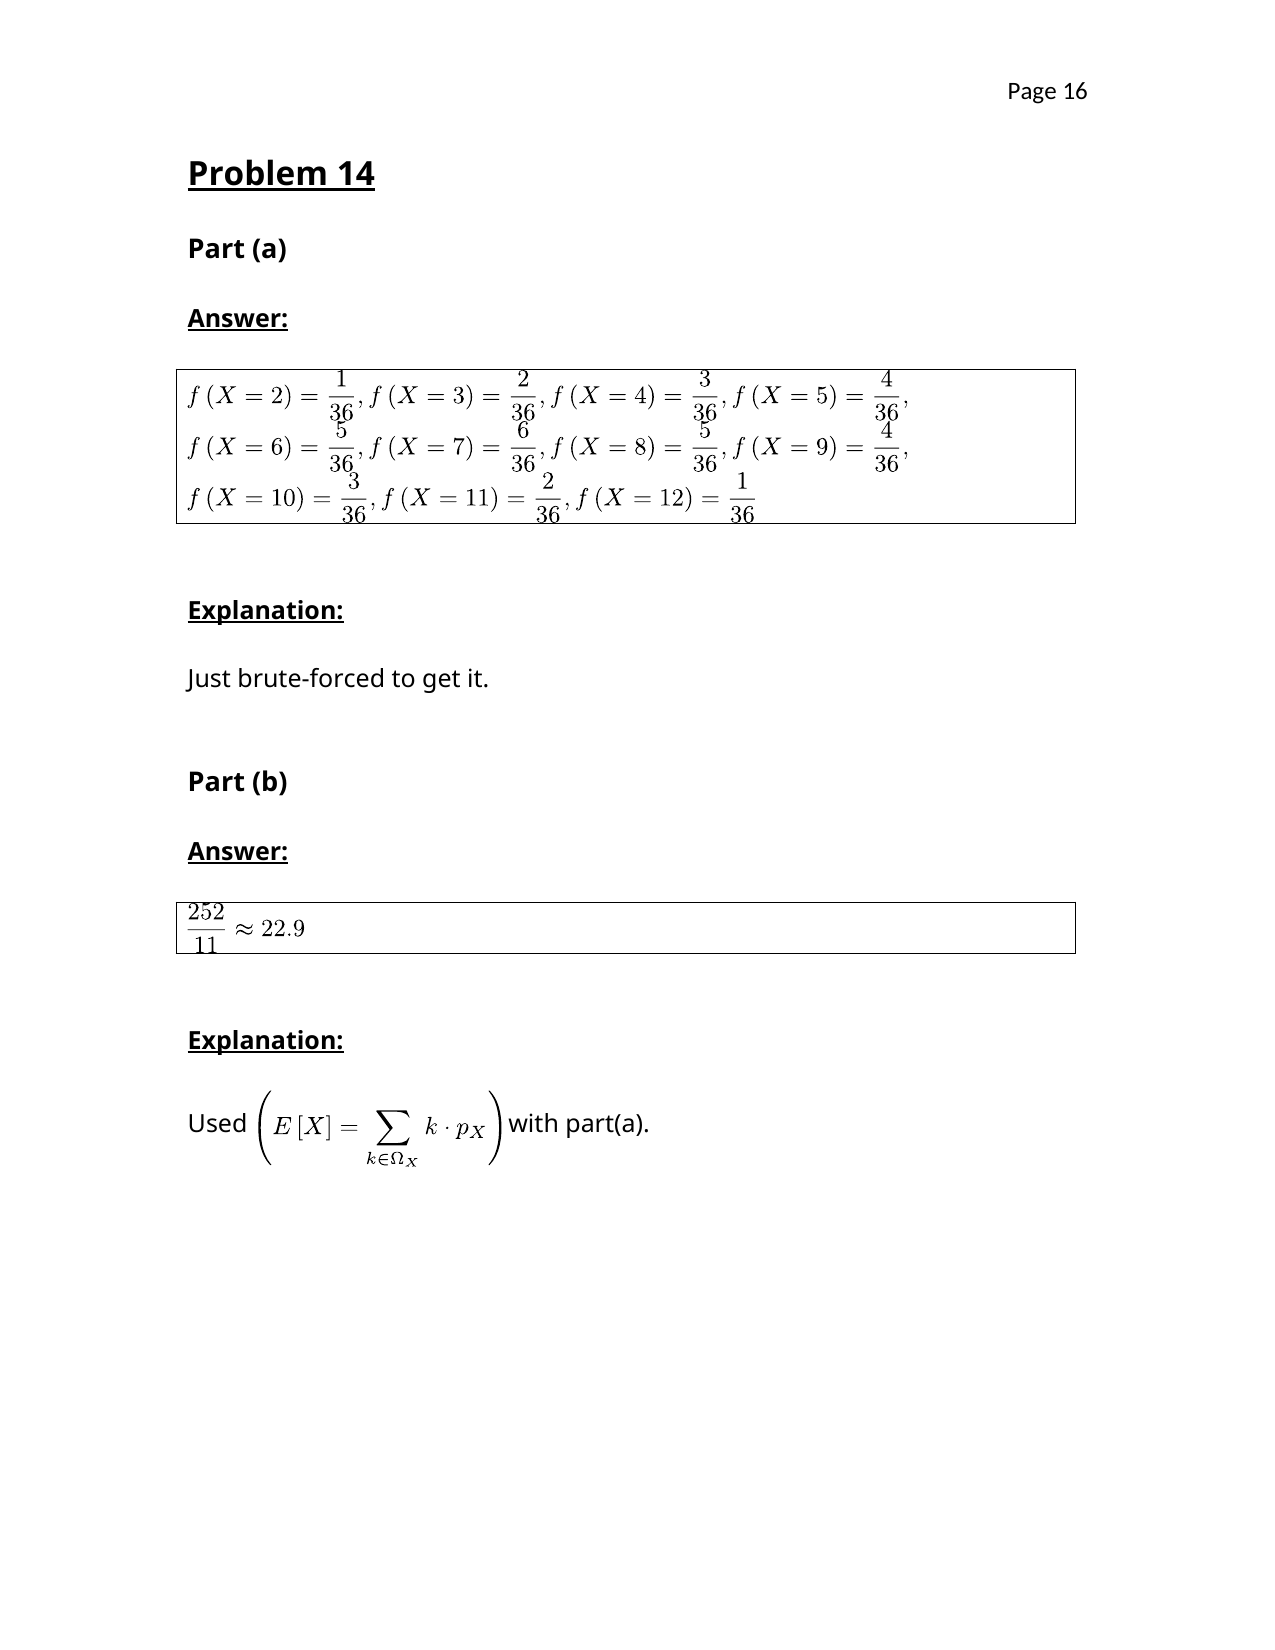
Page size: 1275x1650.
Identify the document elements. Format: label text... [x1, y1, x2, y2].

text Answer: [187, 833, 1087, 868]
text Part (a) [187, 229, 1087, 266]
table_header [217, 903, 1075, 953]
text with part(a). [417, 1091, 1087, 1167]
text Used [187, 1091, 405, 1167]
text Explanation: [187, 592, 1087, 626]
text Answer: [187, 300, 1087, 334]
text Part (b) [187, 763, 1087, 799]
text Just brute-forced to get it. [187, 660, 1087, 694]
text Problem 14 [187, 150, 1087, 195]
table_header [177, 370, 1075, 523]
text Explanation: [187, 1022, 1087, 1056]
table_header [177, 903, 196, 953]
